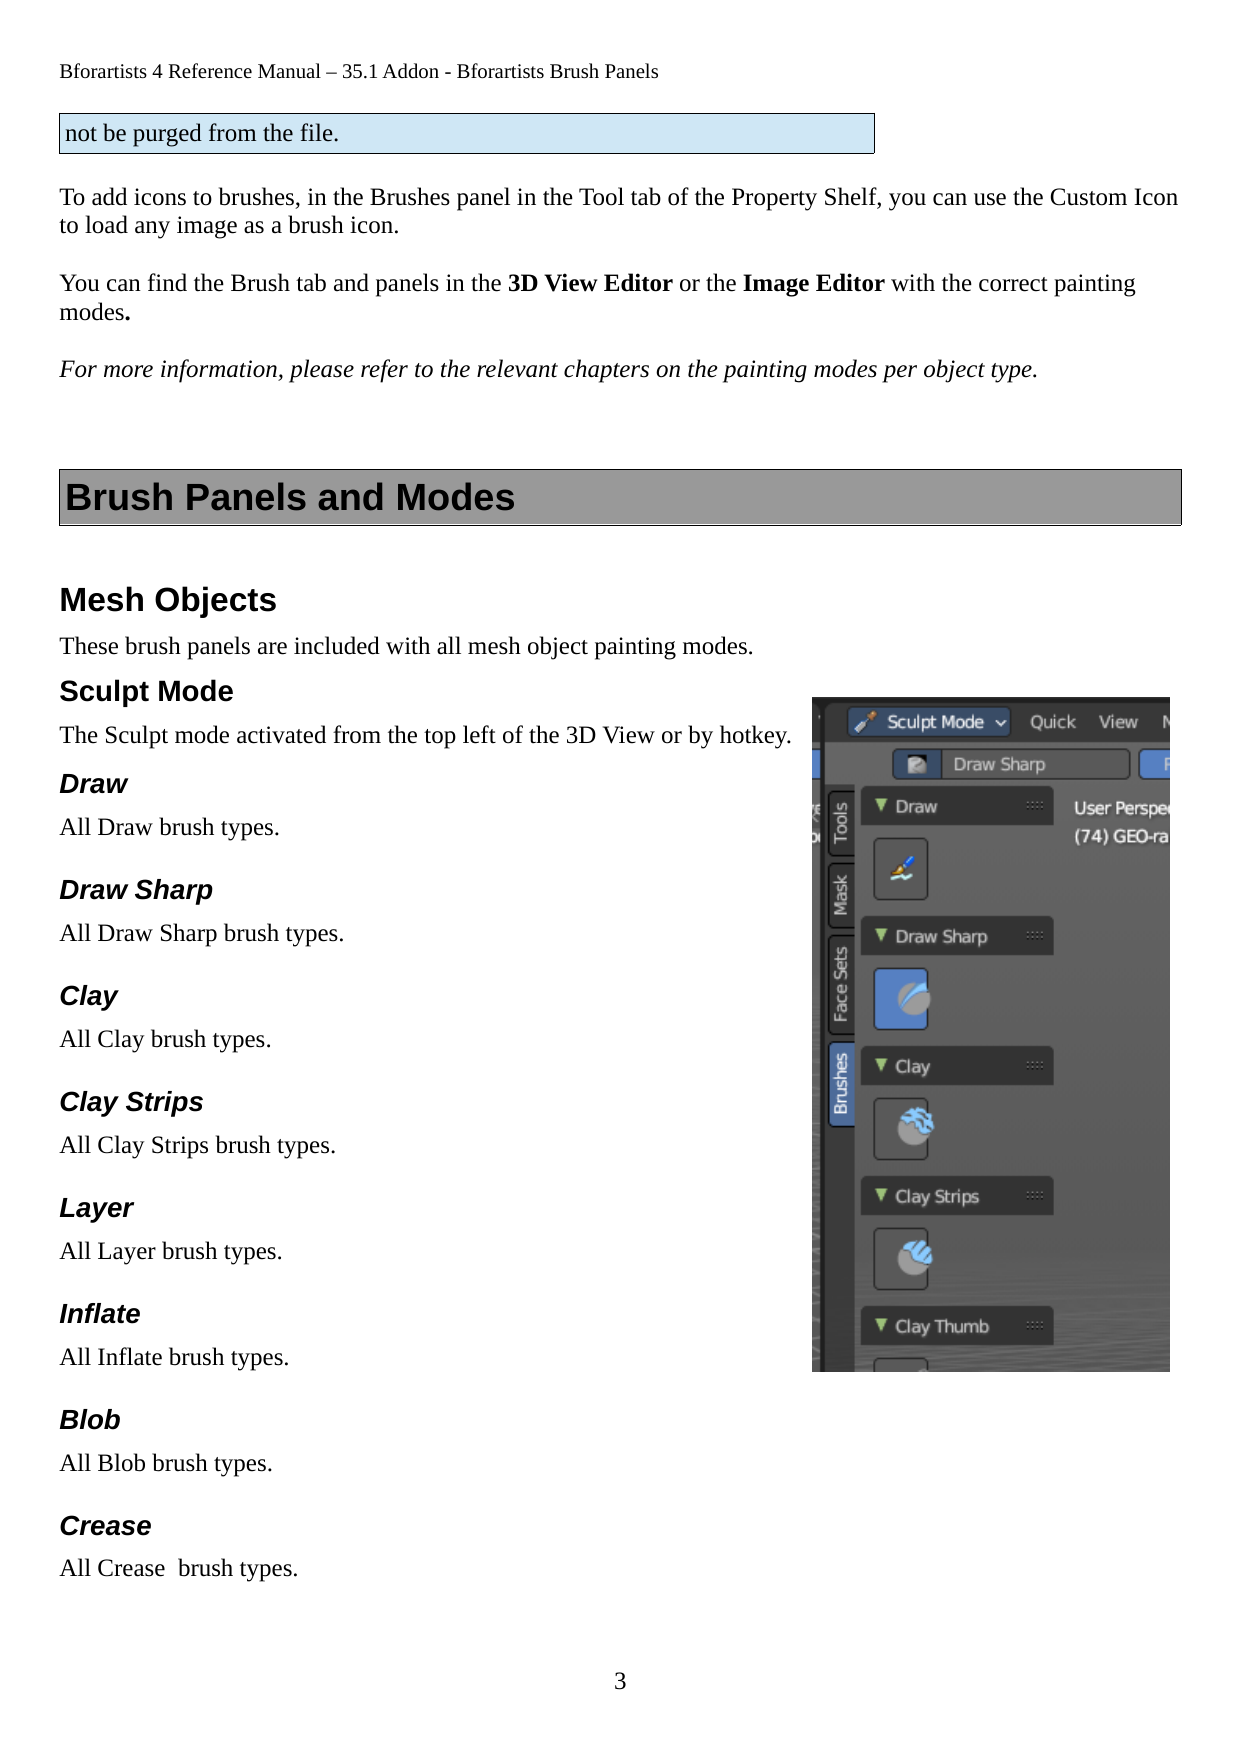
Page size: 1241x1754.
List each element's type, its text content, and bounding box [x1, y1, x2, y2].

subtitle Clay [59, 979, 812, 1011]
text All Blob brush types. [59, 1448, 1181, 1476]
table_cell not be purged from the file. [60, 114, 874, 153]
text All Clay Strips brush types. [59, 1130, 812, 1158]
text To add icons to brushes, in the Brushes panel in the Tool tab of the Property Shelf, you can use the Custom Icon to load any image as a brush icon. [59, 182, 1181, 239]
subtitle Inflate [59, 1297, 812, 1329]
subtitle Mesh Objects [59, 580, 1181, 618]
picture [812, 697, 1170, 1372]
text All Draw Sharp brush types. [59, 918, 812, 947]
subtitle Layer [59, 1191, 812, 1223]
subtitle Clay Strips [59, 1085, 812, 1117]
subtitle Crease [59, 1509, 1181, 1541]
subtitle Sculpt Mode [59, 674, 1181, 708]
subtitle Draw [59, 768, 812, 799]
text All Draw brush types. [59, 812, 812, 841]
subtitle [1170, 873, 1181, 905]
table_header Brush Panels and Modes [60, 470, 1181, 524]
subtitle [1170, 1085, 1181, 1117]
text The Sculpt mode activated from the top left of the 3D View or by hotkey. [59, 721, 812, 749]
text These brush panels are included with all mesh object painting modes. [59, 631, 1181, 660]
text You can find the Brush tab and panels in the 3D View Editor or the Image Editor with the correct painting modes. [59, 268, 1181, 326]
subtitle [1170, 1191, 1181, 1223]
text All Layer brush types. [59, 1236, 812, 1264]
text All Crease brush types. [59, 1553, 1181, 1582]
text All Inflate brush types. [59, 1342, 812, 1370]
subtitle [1170, 979, 1181, 1011]
subtitle [1170, 768, 1181, 799]
subtitle [1170, 1297, 1181, 1329]
subtitle Blob [59, 1403, 1181, 1435]
subtitle Draw Sharp [59, 873, 812, 905]
text All Clay brush types. [59, 1024, 812, 1053]
text For more information, please refer to the relevant chapters on the painting modes per object type. [59, 354, 1181, 383]
